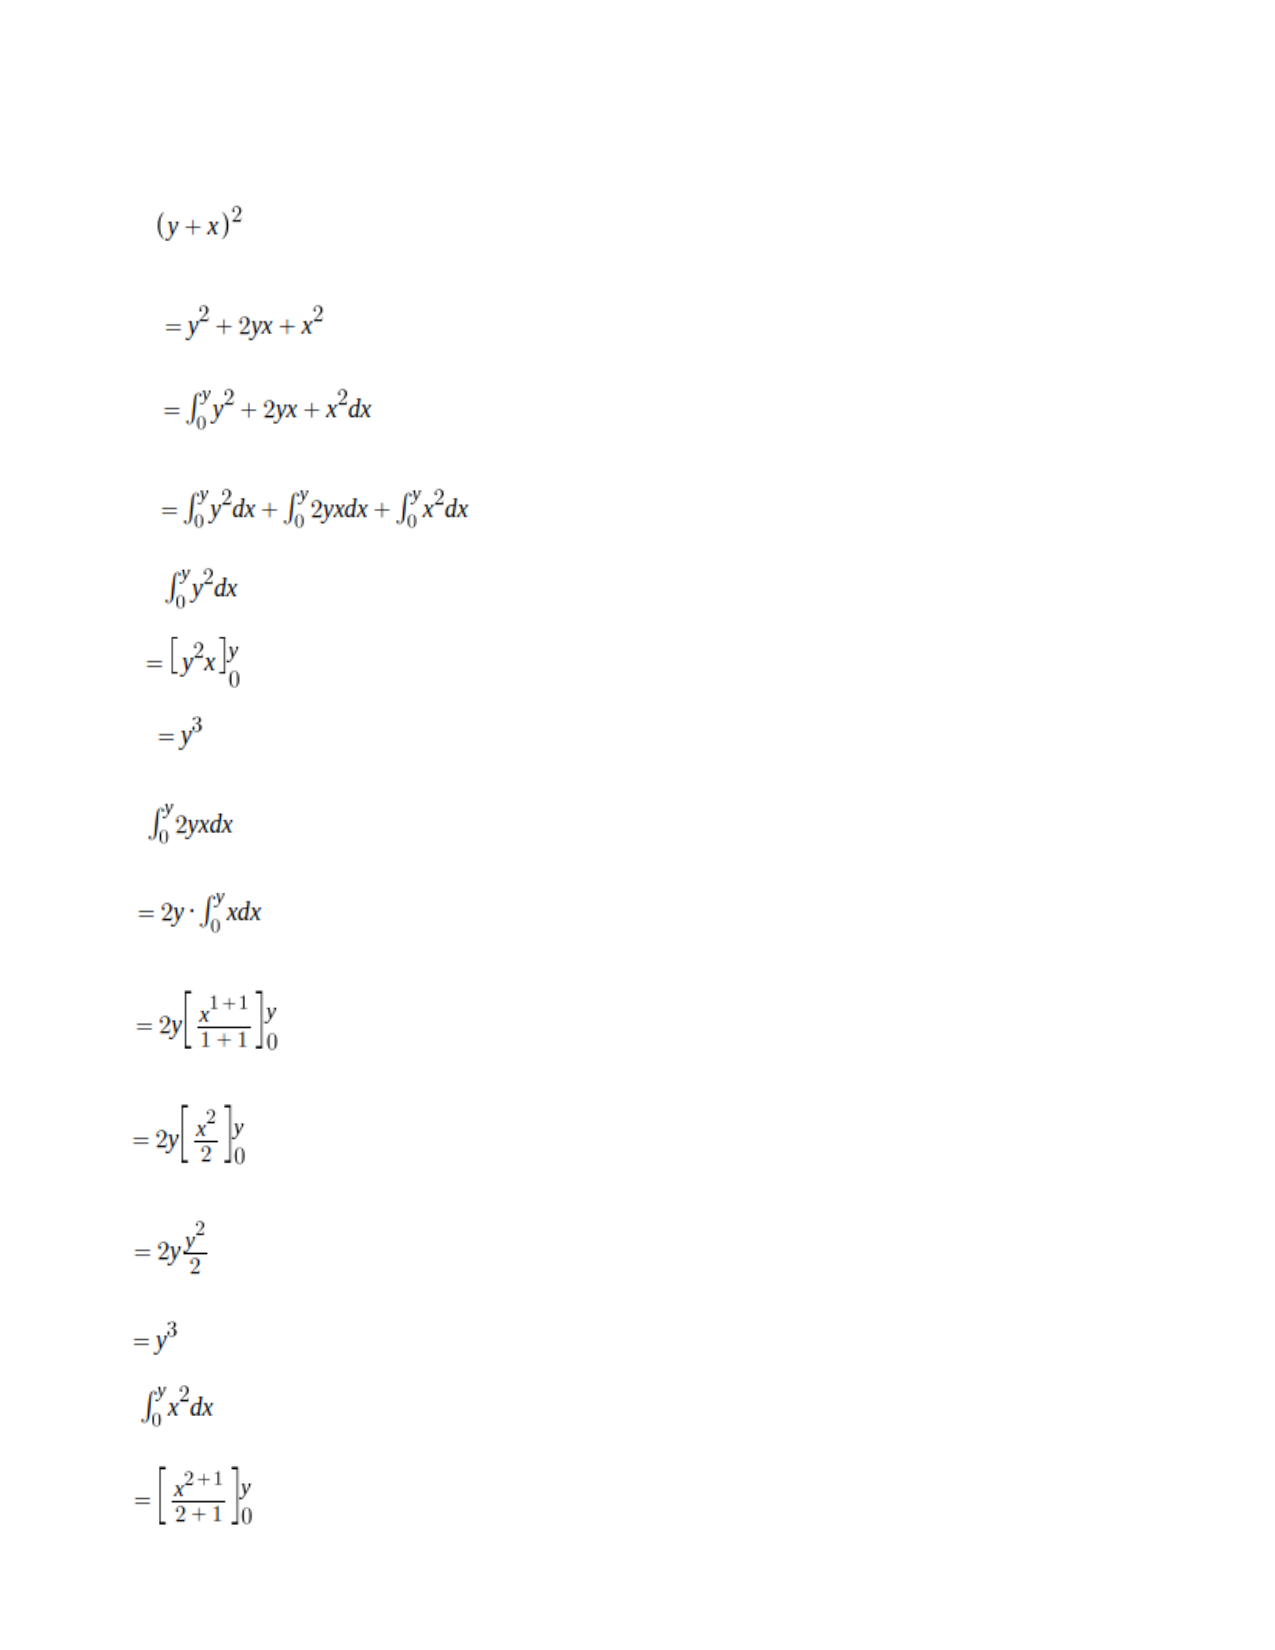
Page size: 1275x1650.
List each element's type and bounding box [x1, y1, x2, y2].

picture [125, 1457, 260, 1539]
picture [128, 1214, 222, 1285]
picture [128, 1092, 253, 1179]
picture [127, 1307, 193, 1363]
picture [153, 559, 251, 617]
picture [141, 793, 250, 857]
picture [130, 978, 289, 1060]
picture [140, 631, 254, 696]
picture [150, 198, 263, 249]
picture [156, 378, 388, 446]
picture [152, 478, 483, 541]
picture [136, 887, 274, 946]
picture [144, 707, 215, 763]
picture [129, 1376, 230, 1432]
picture [159, 300, 338, 350]
